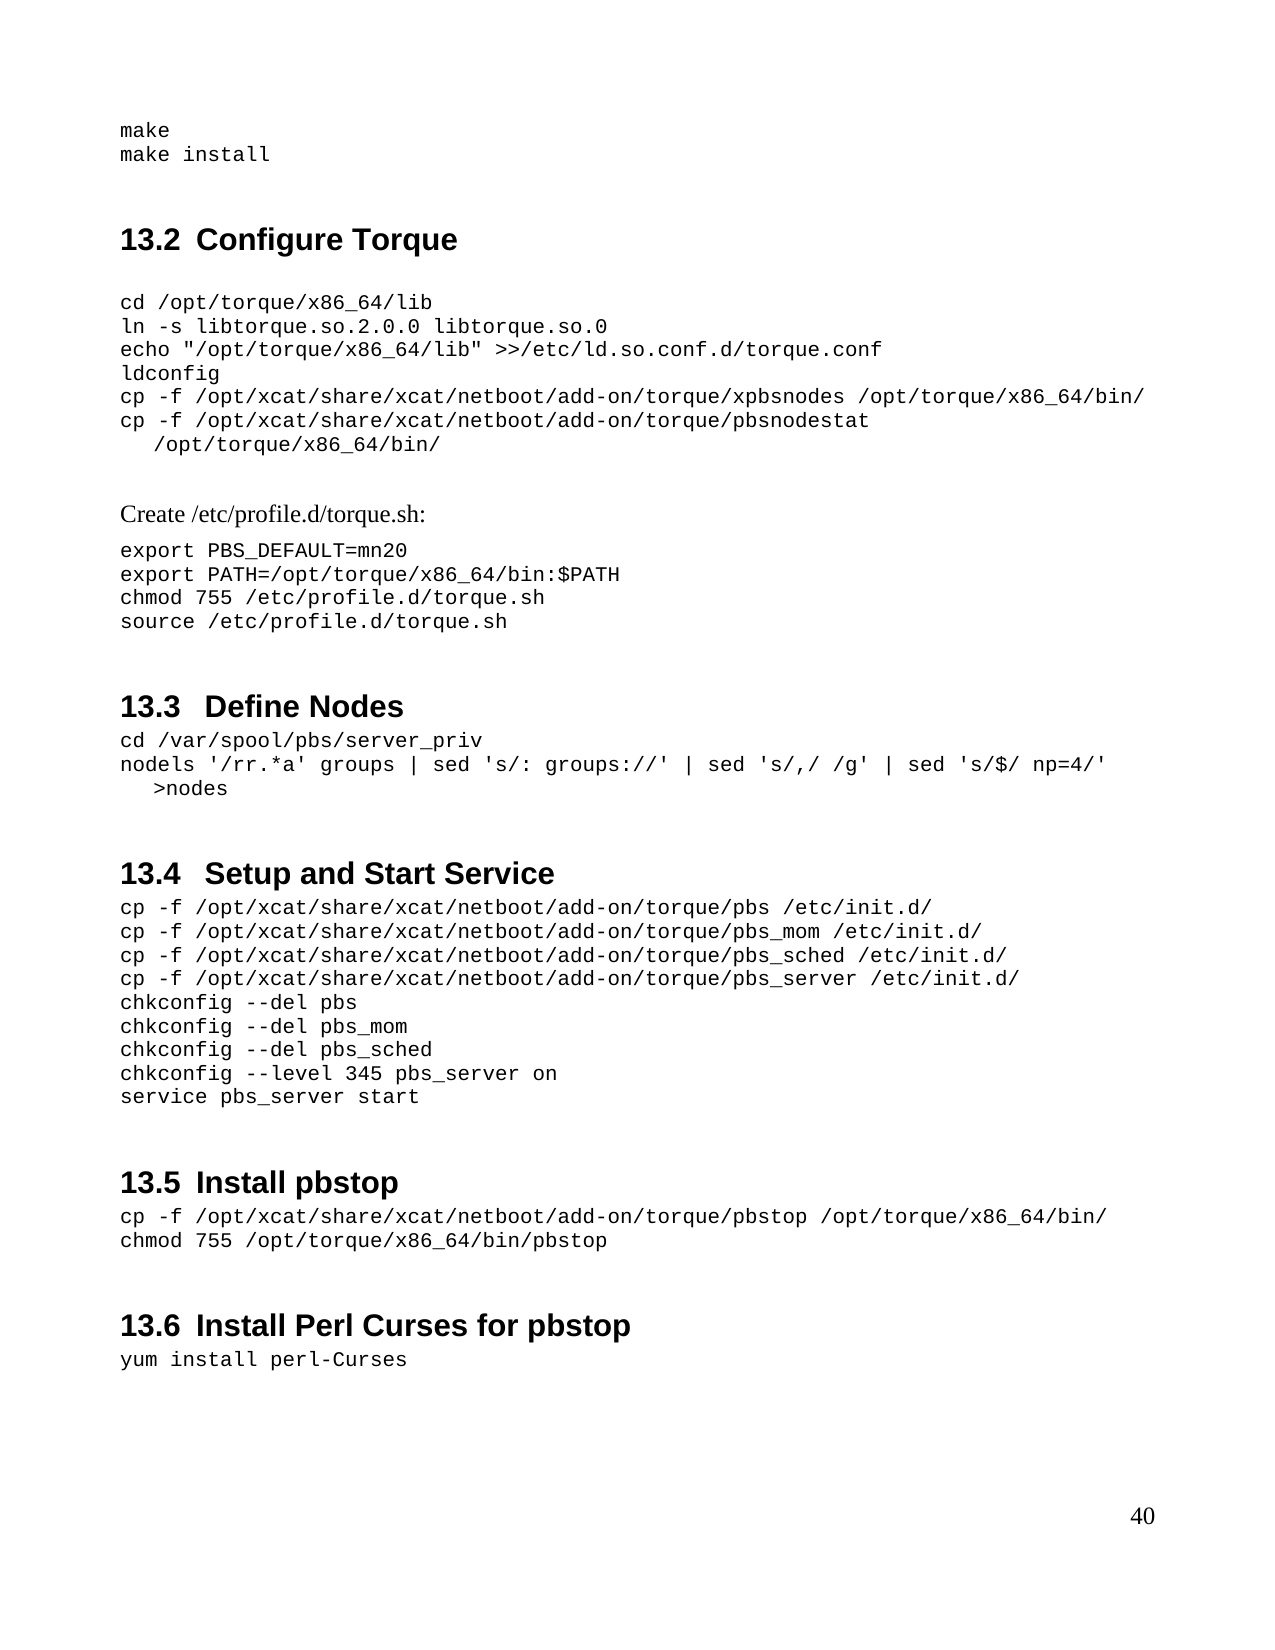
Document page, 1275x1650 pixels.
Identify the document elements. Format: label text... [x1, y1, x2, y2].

subtitle Configure Torque [120, 221, 1155, 257]
text service pbs_server start [120, 1087, 1155, 1110]
text source /etc/profile.d/torque.sh [120, 611, 1155, 634]
text yum install perl-Curses [120, 1349, 1155, 1373]
subtitle Install Perl Curses for pbstop [120, 1307, 1155, 1343]
text chkconfig --del pbs_sched [120, 1039, 1155, 1063]
text cp -f /opt/xcat/share/xcat/netboot/add-on/torque/pbs_sched /etc/init.d/ [120, 945, 1155, 968]
text ldconfig [120, 363, 1155, 387]
subtitle Install pbstop [120, 1164, 1155, 1200]
text cp -f /opt/xcat/share/xcat/netboot/add-on/torque/pbsnodestat /opt/torque/x86_64/bin/ [120, 410, 1155, 457]
subtitle Define Nodes [120, 688, 1155, 724]
text export PATH=/opt/torque/x86_64/bin:$PATH [120, 564, 1155, 587]
text echo "/opt/torque/x86_64/lib" >>/etc/ld.so.conf.d/torque.conf [120, 339, 1155, 363]
text make install [120, 144, 1155, 167]
text chkconfig --del pbs [120, 992, 1155, 1016]
text cp -f /opt/xcat/share/xcat/netboot/add-on/torque/pbstop /opt/torque/x86_64/bin/ [120, 1206, 1155, 1230]
text make [120, 120, 1155, 144]
text cp -f /opt/xcat/share/xcat/netboot/add-on/torque/xpbsnodes /opt/torque/x86_64/bin/ [120, 387, 1155, 410]
text cp -f /opt/xcat/share/xcat/netboot/add-on/torque/pbs_server /etc/init.d/ [120, 968, 1155, 992]
text Create /etc/profile.d/torque.sh: [120, 499, 1155, 527]
subtitle Setup and Start Service [120, 855, 1155, 891]
text chkconfig --del pbs_mom [120, 1016, 1155, 1039]
text export PBS_DEFAULT=mn20 [120, 540, 1155, 564]
text ln -s libtorque.so.2.0.0 libtorque.so.0 [120, 316, 1155, 339]
text chmod 755 /opt/torque/x86_64/bin/pbstop [120, 1230, 1155, 1253]
text cd /var/spool/pbs/server_priv [120, 731, 1155, 754]
text cd /opt/torque/x86_64/lib [120, 292, 1155, 316]
text chkconfig --level 345 pbs_server on [120, 1063, 1155, 1087]
text nodels '/rr.*a' groups | sed 's/: groups://' | sed 's/,/ /g' | sed 's/$/ np=4/' >nodes [120, 754, 1155, 801]
text cp -f /opt/xcat/share/xcat/netboot/add-on/torque/pbs /etc/init.d/ [120, 897, 1155, 921]
text chmod 755 /etc/profile.d/torque.sh [120, 587, 1155, 611]
text cp -f /opt/xcat/share/xcat/netboot/add-on/torque/pbs_mom /etc/init.d/ [120, 921, 1155, 945]
